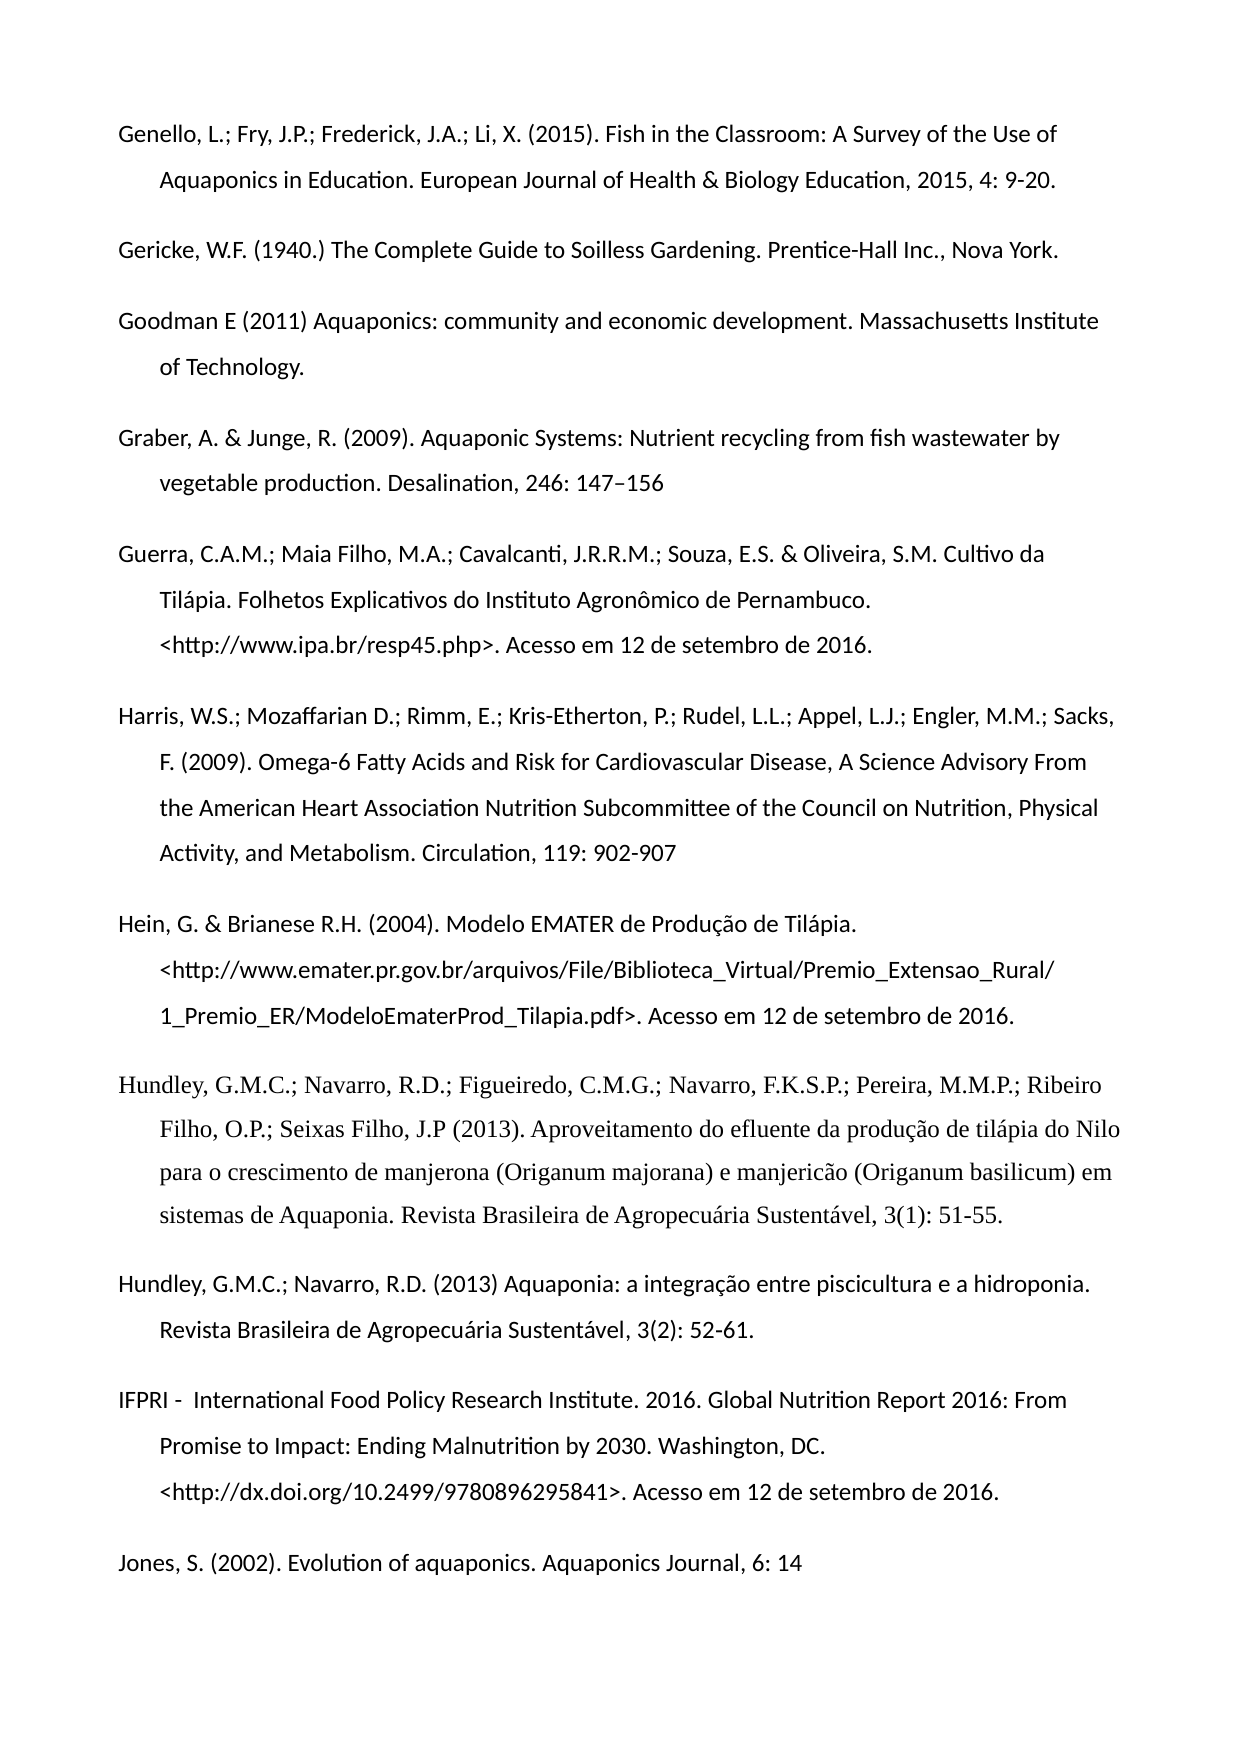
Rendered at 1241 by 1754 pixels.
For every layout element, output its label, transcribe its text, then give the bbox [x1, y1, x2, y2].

text IFPRI - International Food Policy Research Institute. 2016. Global Nutrition Report 2016: From Promise to Impact: Ending Malnutrition by 2030. Washington, DC. <http://dx.doi.org/10.2499/9780896295841>. Acesso em 12 de setembro de 2016. [118, 1384, 1122, 1506]
text Hundley, G.M.C.; Navarro, R.D.; Figueiredo, C.M.G.; Navarro, F.K.S.P.; Pereira, M.M.P.; Ribeiro Filho, O.P.; Seixas Filho, J.P (2013). Aproveitamento do efluente da produção de tilápia do Nilo para o crescimento de manjerona (Origanum majorana) e manjericão (Origanum basilicum) em sistemas de Aquaponia. Revista Brasileira de Agropecuária Sustentável, 3(1): 51-55. [118, 1071, 1122, 1229]
text Guerra, C.A.M.; Maia Filho, M.A.; Cavalcanti, J.R.R.M.; Souza, E.S. & Oliveira, S.M. Cultivo da Tilápia. Folhetos Explicativos do Instituto Agronômico de Pernambuco. <http://www.ipa.br/resp45.php>. Acesso em 12 de setembro de 2016. [118, 538, 1122, 660]
text Hein, G. & Brianese R.H. (2004). Modelo EMATER de Produção de Tilápia. <http://www.emater.pr.gov.br/arquivos/File/Biblioteca_Virtual/Premio_Extensao_Rural/1_Premio_ER/ModeloEmaterProd_Tilapia.pdf>. Acesso em 12 de setembro de 2016. [118, 908, 1122, 1030]
text Jones, S. (2002). Evolution of aquaponics. Aquaponics Journal, 6: 14 [118, 1547, 1122, 1577]
text Gericke, W.F. (1940.) The Complete Guide to Soilless Gardening. Prentice-Hall Inc., Nova York. [118, 234, 1122, 265]
text Genello, L.; Fry, J.P.; Frederick, J.A.; Li, X. (2015). Fish in the Classroom: A Survey of the Use of Aquaponics in Education. European Journal of Health & Biology Education, 2015, 4: 9-20. [118, 118, 1122, 194]
text Harris, W.S.; Mozaffarian D.; Rimm, E.; Kris-Etherton, P.; Rudel, L.L.; Appel, L.J.; Engler, M.M.; Sacks, F. (2009). Omega-6 Fatty Acids and Risk for Cardiovascular Disease, A Science Advisory From the American Heart Association Nutrition Subcommittee of the Council on Nutrition, Physical Activity, and Metabolism. Circulation, 119: 902-907 [118, 700, 1122, 868]
text Goodman E (2011) Aquaponics: community and economic development. Massachusetts Institute of Technology. [118, 305, 1122, 382]
text Graber, A. & Junge, R. (2009). Aquaponic Systems: Nutrient recycling from fish wastewater by vegetable production. Desalination, 246: 147–156 [118, 422, 1122, 498]
text Hundley, G.M.C.; Navarro, R.D. (2013) Aquaponia: a integração entre piscicultura e a hidroponia. Revista Brasileira de Agropecuária Sustentável, 3(2): 52‐61. [118, 1268, 1122, 1344]
